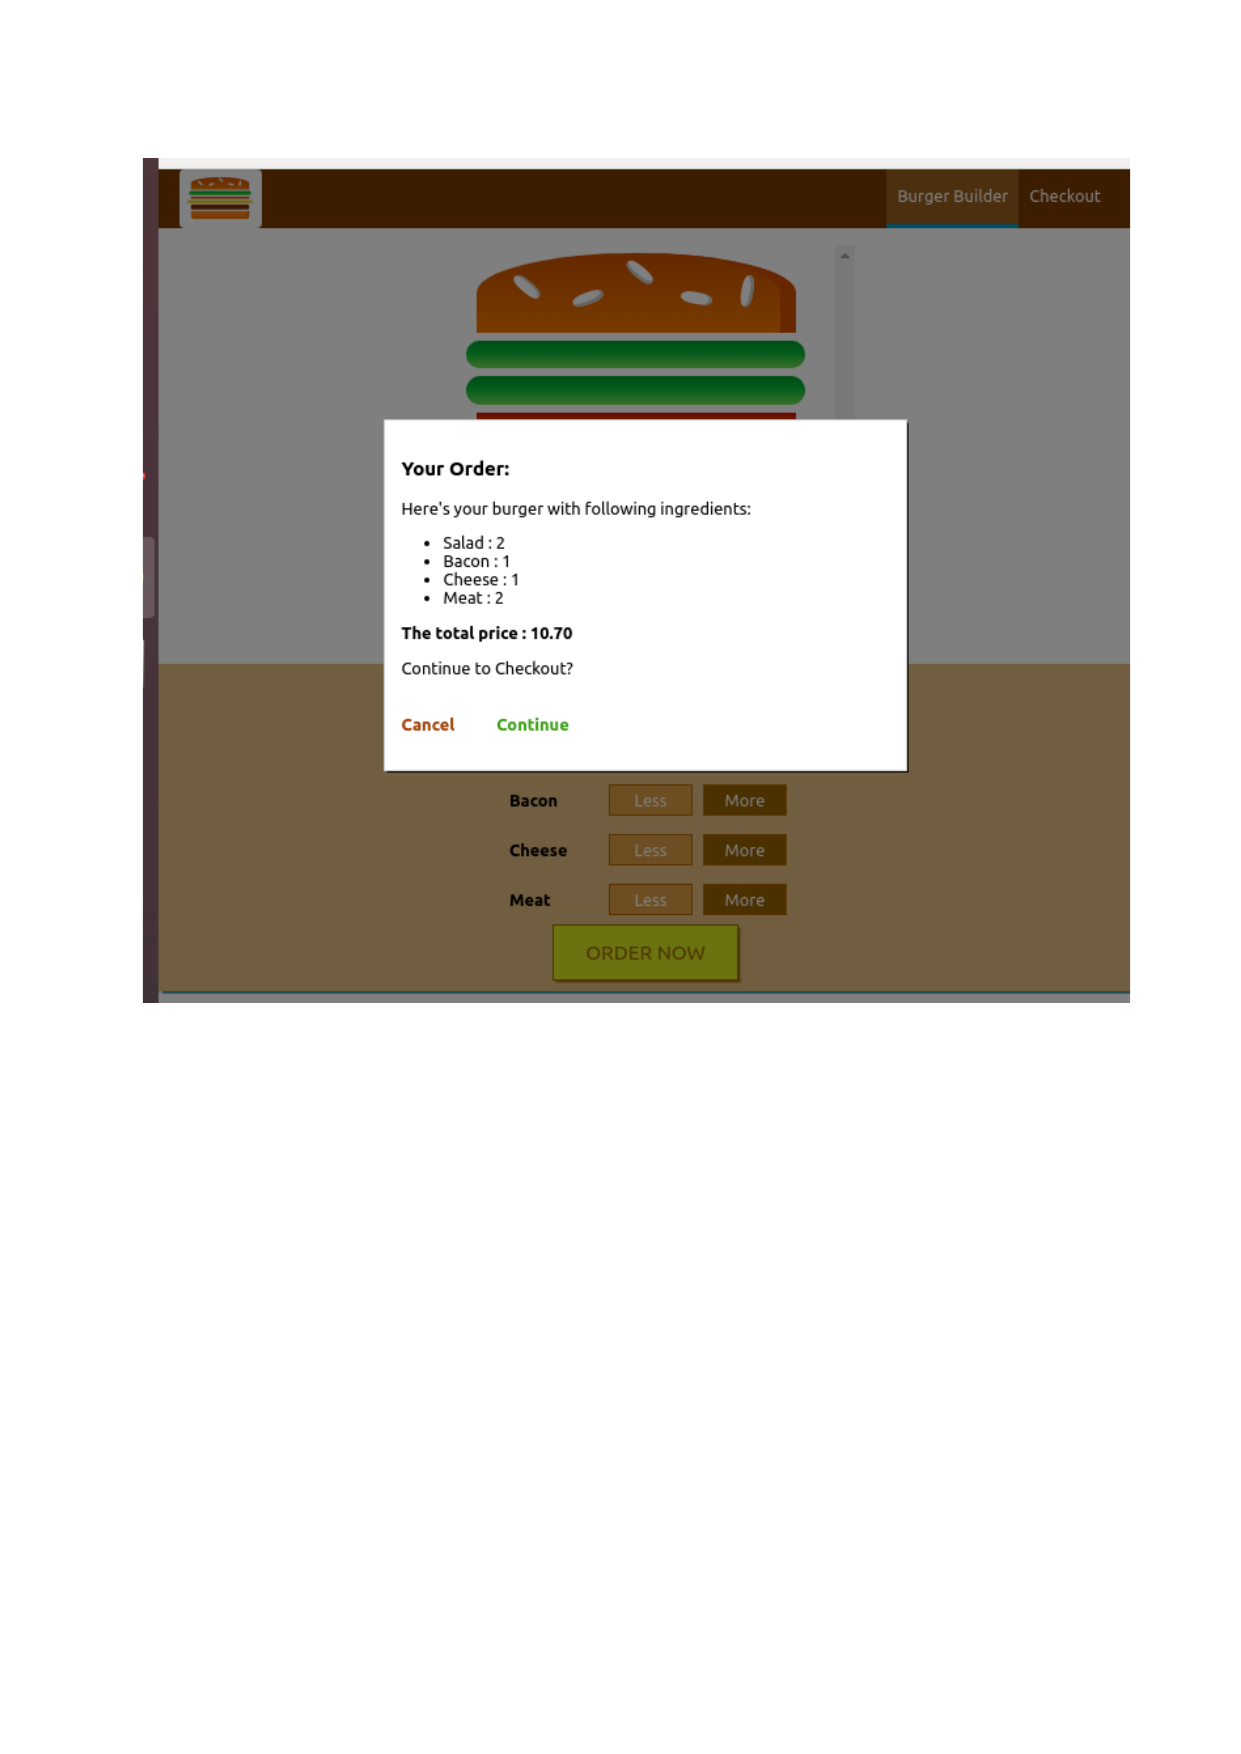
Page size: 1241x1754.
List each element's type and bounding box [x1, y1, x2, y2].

picture [142, 158, 683, 1003]
